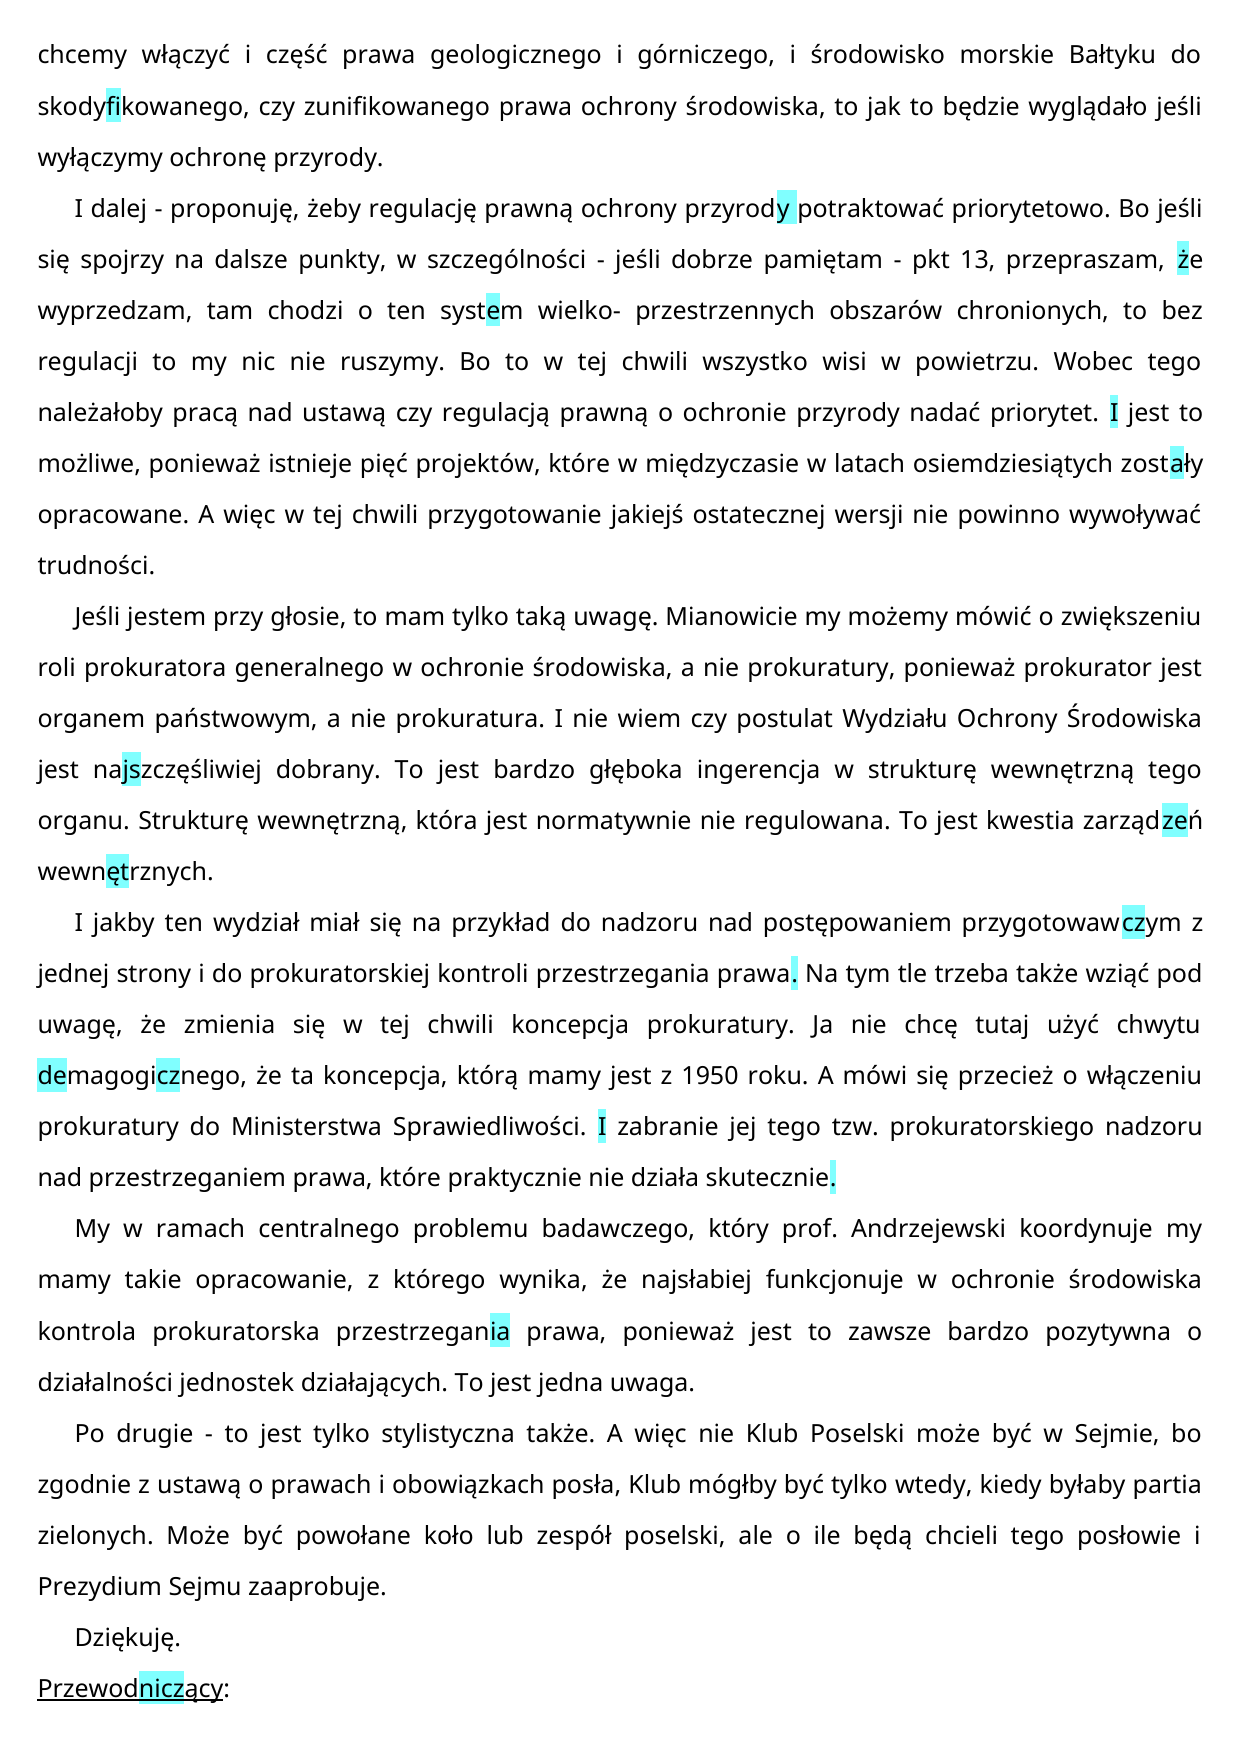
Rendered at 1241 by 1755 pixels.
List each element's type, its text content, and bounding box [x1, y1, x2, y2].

text My w ramach centralnego problemu badawczego, który prof. Andrzejewski koordynuje my mamy takie opracowanie, z którego wynika, że najsłabiej funkcjonuje w ochronie środowiska kontrola prokuratorska przestrzegania prawa, ponieważ jest to zawsze bardzo pozytywna o działalności jednostek działających. To jest jedna uwaga. [37, 1211, 1203, 1398]
text Dziękuję. [37, 1619, 1203, 1653]
text Przewodniczący: [37, 1671, 1203, 1704]
text I jakby ten wydział miał się na przykład do nadzoru nad postępowaniem przygotowawczym z jednej strony i do prokuratorskiej kontroli przestrzegania prawa. Na tym tle trzeba także wziąć pod uwagę, że zmienia się w tej chwili koncepcja prokuratury. Ja nie chcę tutaj użyć chwytu demagogicznego, że ta koncepcja, którą mamy jest z 1950 roku. A mówi się przecież o włączeniu prokuratury do Ministerstwa Sprawiedliwości. I zabranie jej tego tzw. prokuratorskiego nadzoru nad przestrzeganiem prawa, które praktycznie nie działa skutecznie. [37, 905, 1203, 1194]
text I dalej - proponuję, żeby regulację prawną ochrony przyrody potraktować priorytetowo. Bo jeśli się spojrzy na dalsze punkty, w szczególności - jeśli dobrze pamiętam - pkt 13, przepraszam, że wyprzedzam, tam chodzi o ten system wielko- przestrzennych obszarów chronionych, to bez regulacji to my nic nie ruszymy. Bo to w tej chwili wszystko wisi w powietrzu. Wobec tego należałoby pracą nad ustawą czy regulacją prawną o ochronie przyrody nadać priorytet. I jest to możliwe, ponieważ istnieje pięć projektów, które w międzyczasie w latach osiemdziesiątych zostały opracowane. A więc w tej chwili przygotowanie jakiejś ostatecznej wersji nie powinno wywoływać trudności. [37, 190, 1203, 582]
text chcemy włączyć i część prawa geologicznego i górniczego, i środowisko morskie Bałtyku do skodyfikowanego, czy zunifikowanego prawa ochrony środowiska, to jak to będzie wyglądało jeśli wyłączymy ochronę przyrody. [37, 37, 1203, 173]
text Jeśli jestem przy głosie, to mam tylko taką uwagę. Mianowicie my możemy mówić o zwiększeniu roli prokuratora generalnego w ochronie środowiska, a nie prokuratury, ponieważ prokurator jest organem państwowym, a nie prokuratura. I nie wiem czy postulat Wydziału Ochrony Środowiska jest najszczęśliwiej dobrany. To jest bardzo głęboka ingerencja w strukturę wewnętrzną tego organu. Strukturę wewnętrzną, która jest normatywnie nie regulowana. To jest kwestia zarządzeń wewnętrznych. [37, 599, 1203, 888]
text Po drugie - to jest tylko stylistyczna także. A więc nie Klub Poselski może być w Sejmie, bo zgodnie z ustawą o prawach i obowiązkach posła, Klub mógłby być tylko wtedy, kiedy byłaby partia zielonych. Może być powołane koło lub zespół poselski, ale o ile będą chcieli tego posłowie i Prezydium Sejmu zaaprobuje. [37, 1415, 1203, 1602]
